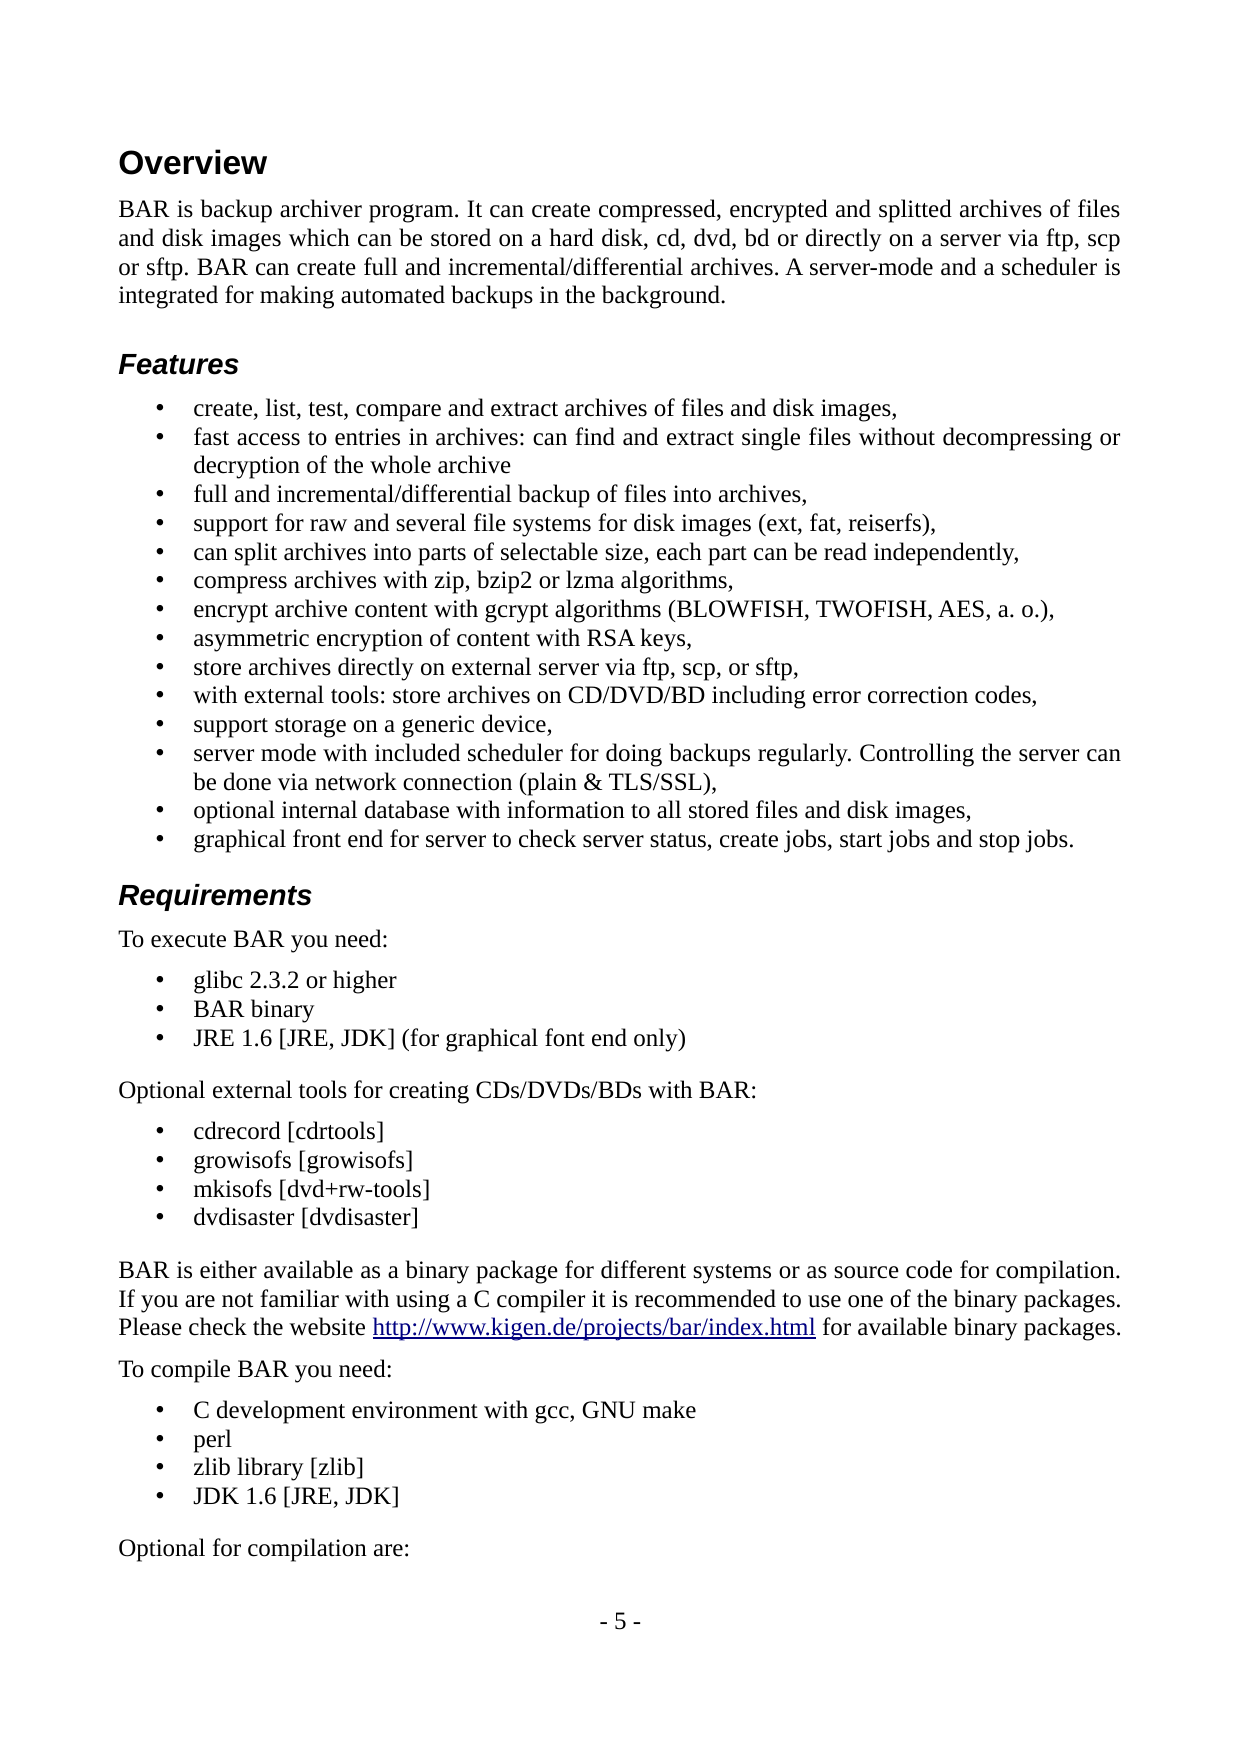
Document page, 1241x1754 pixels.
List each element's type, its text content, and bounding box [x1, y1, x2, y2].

list server mode with included scheduler for doing backups regularly. Controlling the server can be done via network connection (plain & TLS/SSL), [156, 738, 1122, 795]
list cdrecord [cdrtools] [156, 1116, 1122, 1145]
list optional internal database with information to all stored files and disk images, [156, 795, 1122, 824]
list zlib library [zlib] [156, 1452, 1122, 1481]
list full and incremental/differential backup of files into archives, [156, 479, 1122, 508]
list glibc 2.3.2 or higher [156, 965, 1122, 994]
list mkisofs [dvd+rw-tools] [156, 1174, 1122, 1202]
text Optional external tools for creating CDs/DVDs/BDs with BAR: [118, 1075, 1122, 1104]
subtitle Features [118, 347, 1122, 380]
text Optional for compilation are: [118, 1533, 1122, 1562]
text BAR is either available as a binary package for different systems or as source code for compilation. If you are not familiar with using a C compiler it is recommended to use one of the binary packages. Please check the website http://www.kigen.de/projects/bar/index.html for available binary packages. [118, 1255, 1122, 1341]
list support for raw and several file systems for disk images (ext, fat, reiserfs), [156, 508, 1122, 537]
text BAR is backup archiver program. It can create compressed, encrypted and splitted archives of files and disk images which can be stored on a hard disk, cd, dvd, bd or directly on a server via ftp, scp or sftp. BAR can create full and incremental/differential archives. A server-mode and a scheduler is integrated for making automated backups in the background. [118, 194, 1122, 309]
text To execute BAR you need: [118, 924, 1122, 953]
list BAR binary [156, 994, 1122, 1023]
subtitle Overview [118, 143, 1122, 182]
list JDK 1.6 [JRE, JDK] [156, 1481, 1122, 1510]
list support storage on a generic device, [156, 709, 1122, 738]
list perl [156, 1424, 1122, 1452]
subtitle Requirements [118, 878, 1122, 911]
list with external tools: store archives on CD/DVD/BD including error correction codes, [156, 680, 1122, 709]
list fast access to entries in archives: can find and extract single files without decompressing or decryption of the whole archive [156, 422, 1122, 479]
list store archives directly on external server via ftp, scp, or sftp, [156, 652, 1122, 680]
list JRE 1.6 [JRE, JDK] (for graphical font end only) [156, 1023, 1122, 1051]
list dvdisaster [dvdisaster] [156, 1202, 1122, 1231]
list graphical front end for server to check server status, create jobs, start jobs and stop jobs. [156, 824, 1122, 853]
list C development environment with gcc, GNU make [156, 1395, 1122, 1424]
text To compile BAR you need: [118, 1354, 1122, 1382]
list encrypt archive content with gcrypt algorithms (BLOWFISH, TWOFISH, AES, a. o.), [156, 594, 1122, 623]
list asymmetric encryption of content with RSA keys, [156, 623, 1122, 652]
list compress archives with zip, bzip2 or lzma algorithms, [156, 565, 1122, 594]
list create, list, test, compare and extract archives of files and disk images, [156, 393, 1122, 422]
list can split archives into parts of selectable size, each part can be read independently, [156, 537, 1122, 565]
list growisofs [growisofs] [156, 1145, 1122, 1174]
